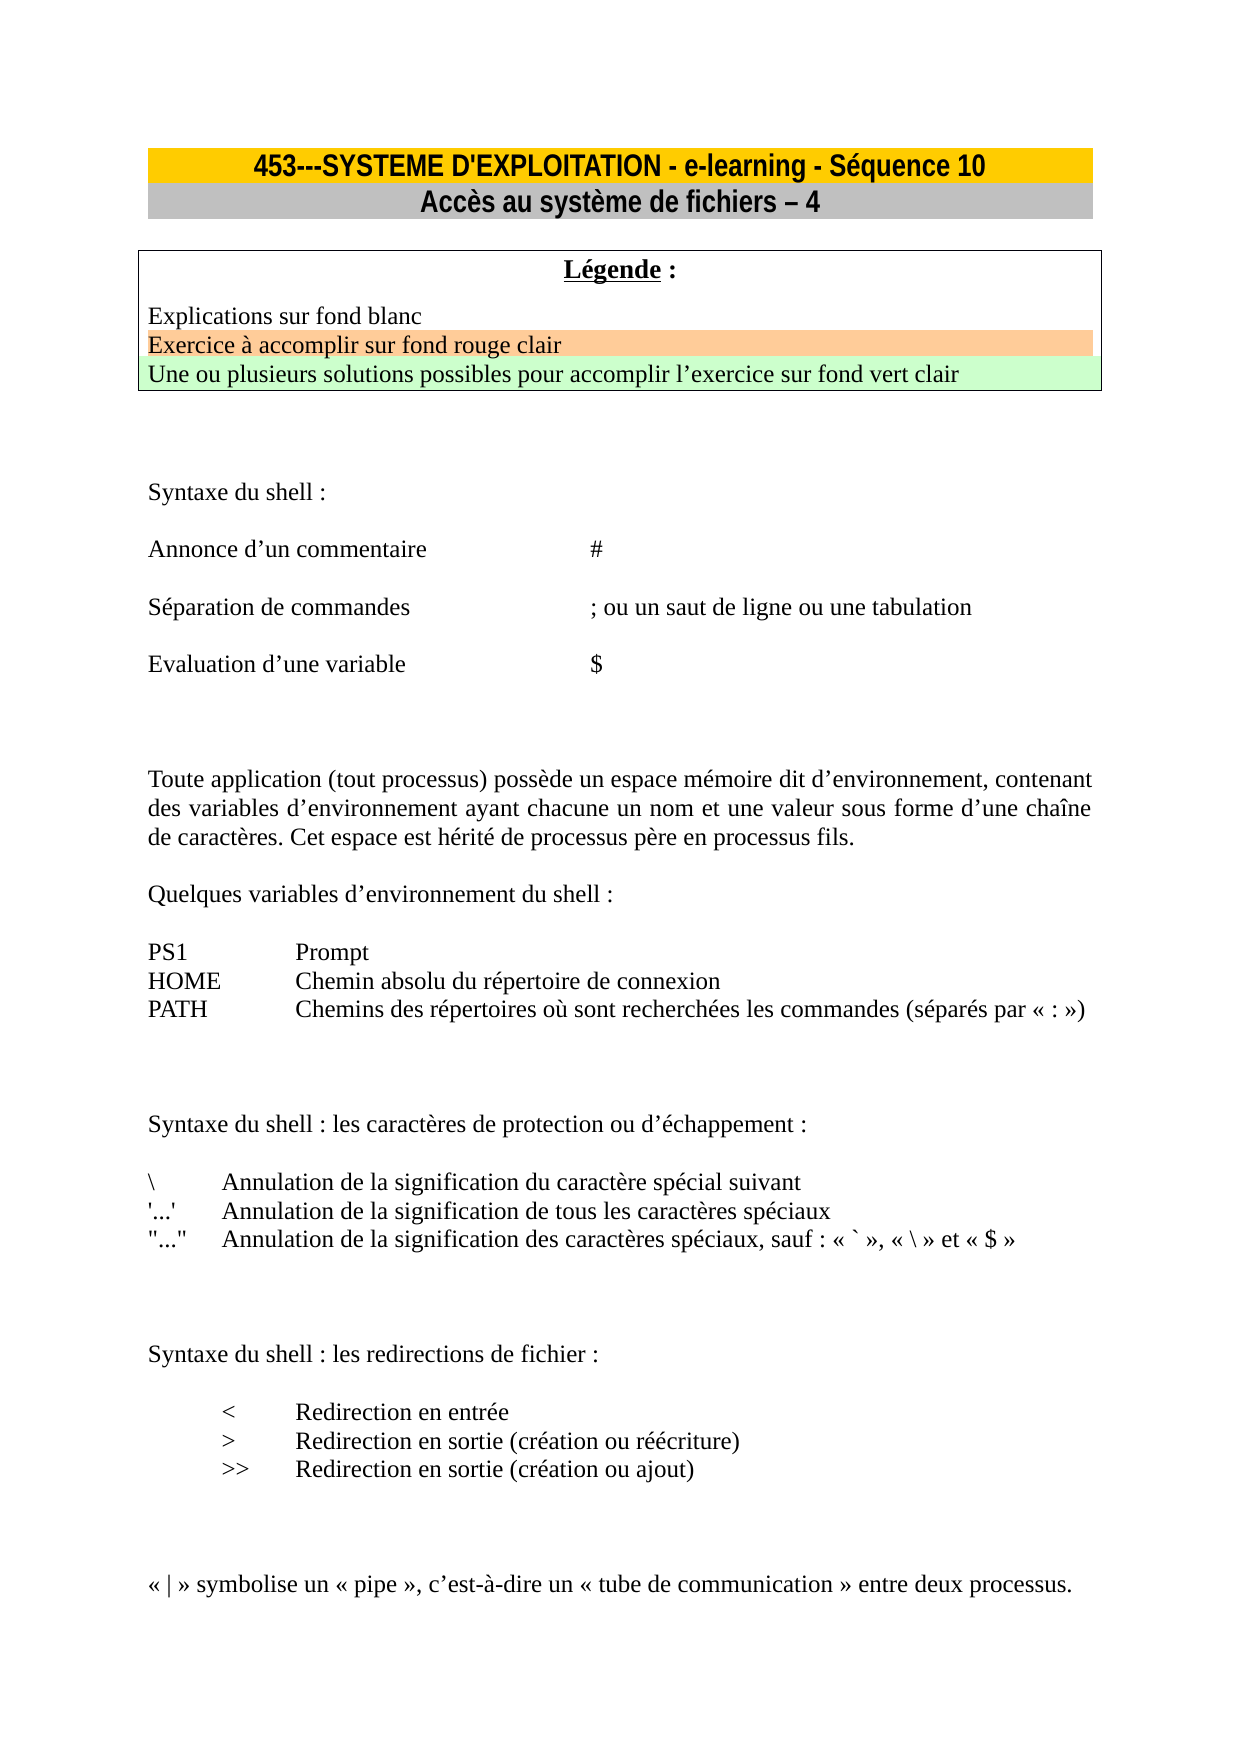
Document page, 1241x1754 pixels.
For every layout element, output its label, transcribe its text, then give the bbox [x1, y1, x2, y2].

text PATH Chemins des répertoires où sont recherchées les commandes (séparés par « : ») [148, 994, 1093, 1023]
text >> Redirection en sortie (création ou ajout) [148, 1454, 1093, 1483]
text Annonce d’un commentaire # [148, 534, 1093, 563]
text > Redirection en sortie (création ou réécriture) [148, 1426, 1093, 1454]
text < Redirection en entrée [148, 1397, 1093, 1426]
text Syntaxe du shell : les caractères de protection ou d’échappement : [148, 1109, 1093, 1138]
text « | » symbolise un « pipe », c’est-à-dire un « tube de communication » entre deux processus. [148, 1569, 1093, 1598]
text Syntaxe du shell : les redirections de fichier : [148, 1339, 1093, 1368]
text '...' Annulation de la signification de tous les caractères spéciaux [148, 1196, 1093, 1224]
text Accès au système de fichiers – 4 [148, 183, 1093, 219]
text Evaluation d’une variable $ [148, 649, 1093, 678]
text Exercice à accomplir sur fond rouge clair [148, 330, 1093, 356]
text HOME Chemin absolu du répertoire de connexion [148, 966, 1093, 994]
text Séparation de commandes ; ou un saut de ligne ou une tabulation [148, 592, 1093, 621]
text Explications sur fond blanc [148, 301, 1093, 330]
text Toute application (tout processus) possède un espace mémoire dit d’environnement, contenant des variables d’environnement ayant chacune un nom et une valeur sous forme d’une chaîne de caractères. Cet espace est hérité de processus père en processus fils. [148, 764, 1093, 851]
text Légende : [139, 251, 1101, 285]
text Quelques variables d’environnement du shell : [148, 879, 1093, 908]
text "..." Annulation de la signification des caractères spéciaux, sauf : « ` », « \ » et « $ » [148, 1224, 1093, 1253]
text PS1 Prompt [148, 937, 1093, 966]
text \ Annulation de la signification du caractère spécial suivant [148, 1167, 1093, 1196]
text Une ou plusieurs solutions possibles pour accomplir l’exercice sur fond vert clair [139, 356, 1101, 390]
text Syntaxe du shell : [148, 477, 1093, 506]
text 453---SYSTEME D'EXPLOITATION - e-learning - Séquence 10 [148, 148, 1093, 183]
